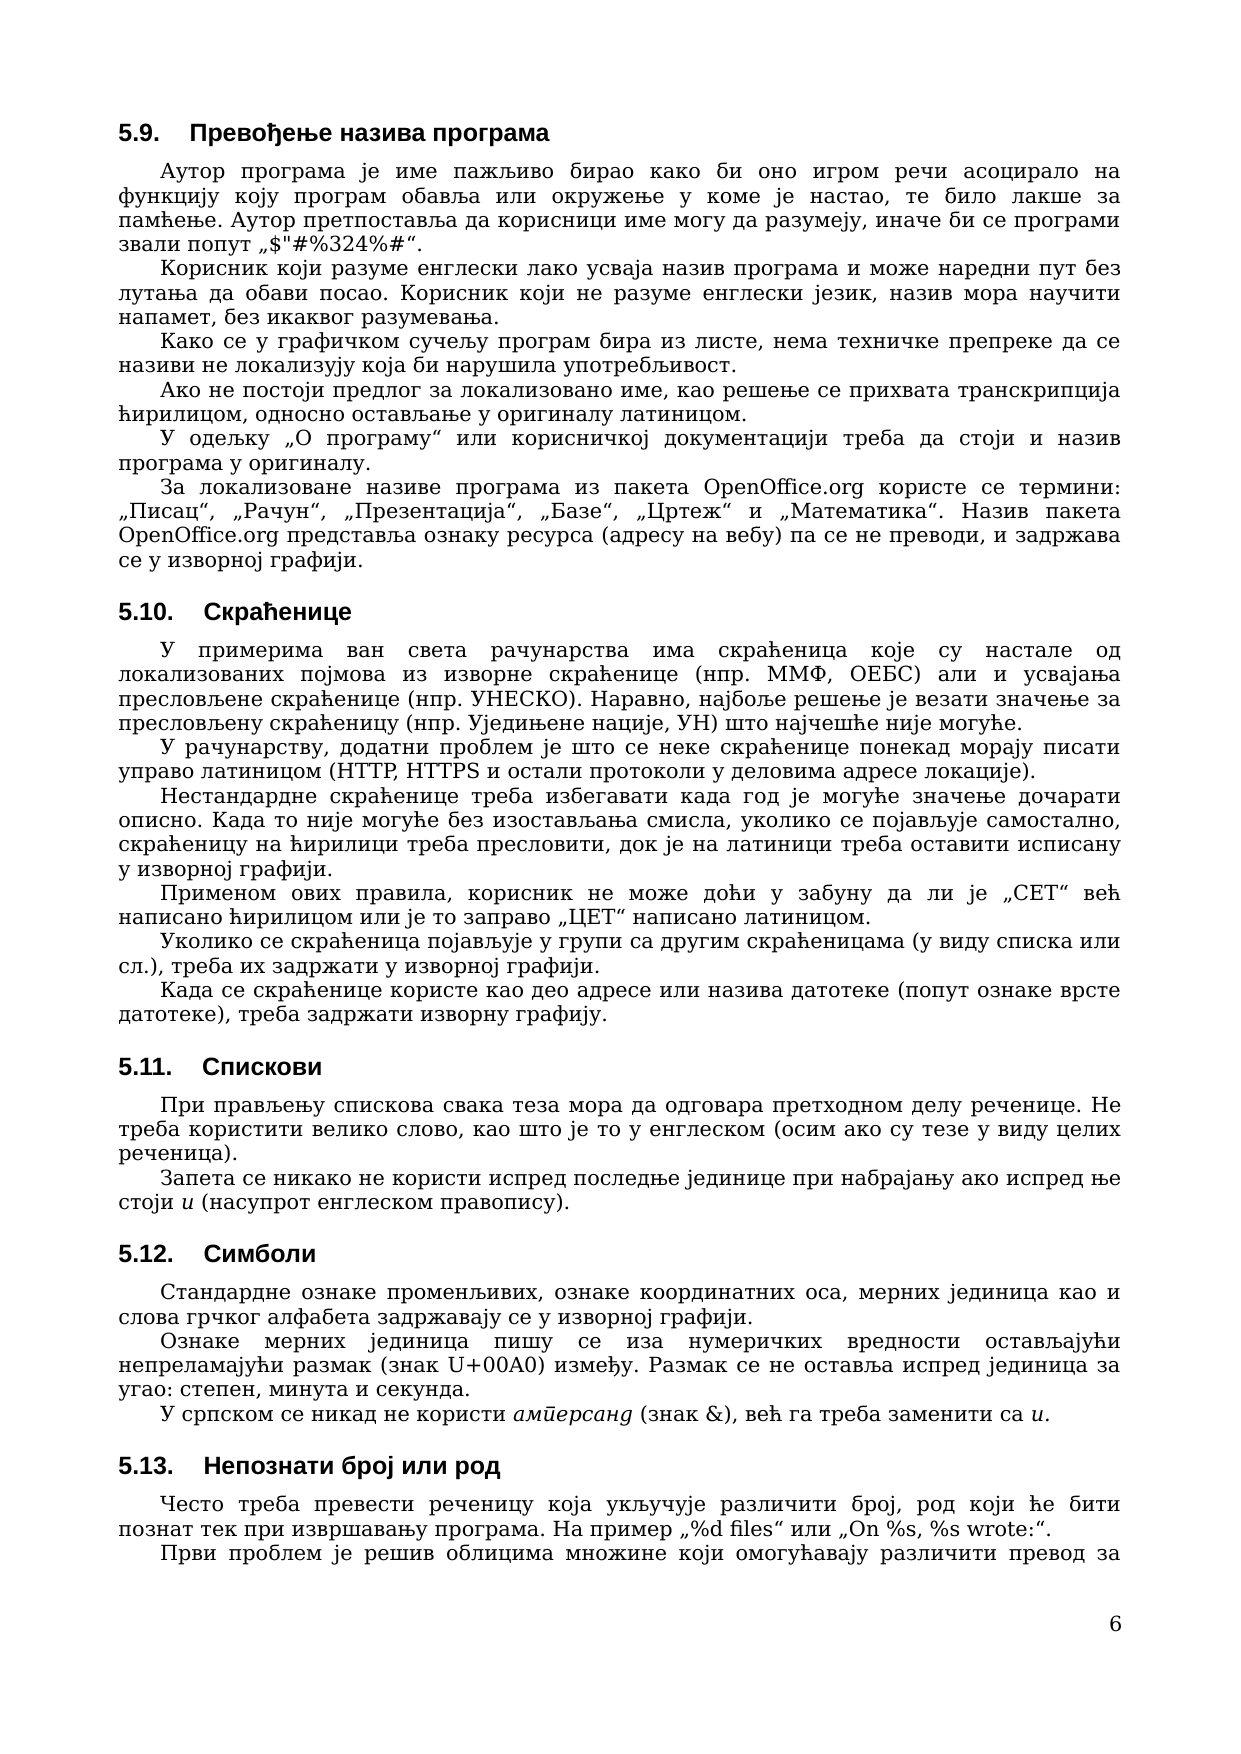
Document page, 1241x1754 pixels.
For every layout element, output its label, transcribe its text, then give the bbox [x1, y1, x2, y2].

text Запета се никако не користи испред последње јединице при набрајању ако испред ње стоји и (насупрот енглеском правопису). [118, 1166, 1122, 1214]
text Ознаке мерних јединица пишу се иза нумеричких вредности остављајући непреламајући размак (знак U+00A0) између. Размак се не оставља испред јединица за угао: степен, минута и секунда. [118, 1329, 1122, 1402]
text Корисник који разуме енглески лако усваја назив програма и може наредни пут без лутања да обави посао. Корисник који не разуме енглески језик, назив мора научити напамет, без икаквог разумевања. [118, 256, 1122, 329]
text У рачунарству, додатни проблем је што се неке скраћенице понекад морају писати управо латиницом (HTTP, HTTPS и остали протоколи у деловима адресе локације). [118, 735, 1122, 784]
text Када се скраћенице користе као део адресе или назива датотеке (попут ознаке врсте датотеке), треба задржати изворну графију. [118, 978, 1122, 1027]
text Први проблем је решив облицима множине који омогућавају различити превод за [118, 1541, 1122, 1565]
text Стандардне ознаке променљивих, ознаке координатних оса, мерних јединица као и слова грчког алфабета задржавају се у изворној графији. [118, 1280, 1122, 1329]
text При прављењу спискова свака теза мора да одговара претходном делу реченице. Не треба користити велико слово, као што је то у енглеском (осим ако су тезе у виду целих реченица). [118, 1093, 1122, 1166]
subtitle Спискови [118, 1052, 1122, 1080]
text У српском се никад не користи амперсанд (знак &), већ га треба заменити са и. [118, 1402, 1122, 1426]
text Ако не постоји предлог за локализовано име, као решење се прихвата транскрипција ћирилицом, односно остављање у оригиналу латиницом. [118, 378, 1122, 426]
text Аутор програма је име пажљиво бирао како би оно игром речи асоцирало на функцију коју програм обавља или окружење у коме је настао, те било лакше за памћење. Аутор претпоставља да корисници име могу да разумеју, иначе би се програми звали попут „$"#%324%#“. [118, 159, 1122, 256]
text Како се у графичком сучељу програм бира из листе, нема техничке препреке да се називи не локализују која би нарушила употребљивост. [118, 329, 1122, 378]
text У примерима ван света рачунарства има скраћеница које су настале од локализованих појмова из изворне скраћенице (нпр. ММФ, ОЕБС) али и усвајања пресловљене скраћенице (нпр. УНЕСКО). Наравно, најбоље решење је везати значење за пресловљену скраћеницу (нпр. Уједињене нације, УН) што најчешће није могуће. [118, 638, 1122, 735]
text За локализоване називе програма из пакета OpenOffice.org користе се термини: „Писац“, „Рачун“, „Презентација“, „Базе“, „Цртеж“ и „Математика“. Назив пакета OpenOffice.org представља ознаку ресурса (адресу на вебу) па се не преводи, и задржава се у изворној графији. [118, 475, 1122, 572]
text У одељку „О програму“ или корисничкој документацији треба да стоји и назив програма у оригиналу. [118, 426, 1122, 475]
subtitle Скраћенице [118, 597, 1122, 626]
subtitle Непознати број или род [118, 1451, 1122, 1480]
text Применом ових правила, корисник не може доћи у забуну да ли је „CET“ већ написано ћирилицом или је то заправо „ЦЕТ“ написано латиницом. [118, 881, 1122, 929]
subtitle Симболи [118, 1239, 1122, 1268]
text Уколико се скраћеница појављује у групи са другим скраћеницама (у виду списка или сл.), треба их задржати у изворној графији. [118, 929, 1122, 978]
subtitle Превођење назива програма [118, 118, 1122, 147]
text Нестандардне скраћенице треба избегавати када год је могуће значење дочарати описно. Када то није могуће без изостављања смисла, уколико се појављује самостално, скраћеницу на ћирилици треба пресловити, док је на латиници треба оставити исписану у изворној графији. [118, 784, 1122, 881]
text Често треба превести реченицу која укључује различити број, род који ће бити познат тек при извршавању програма. На пример „%d files“ или „On %s, %s wrote:“. [118, 1492, 1122, 1541]
